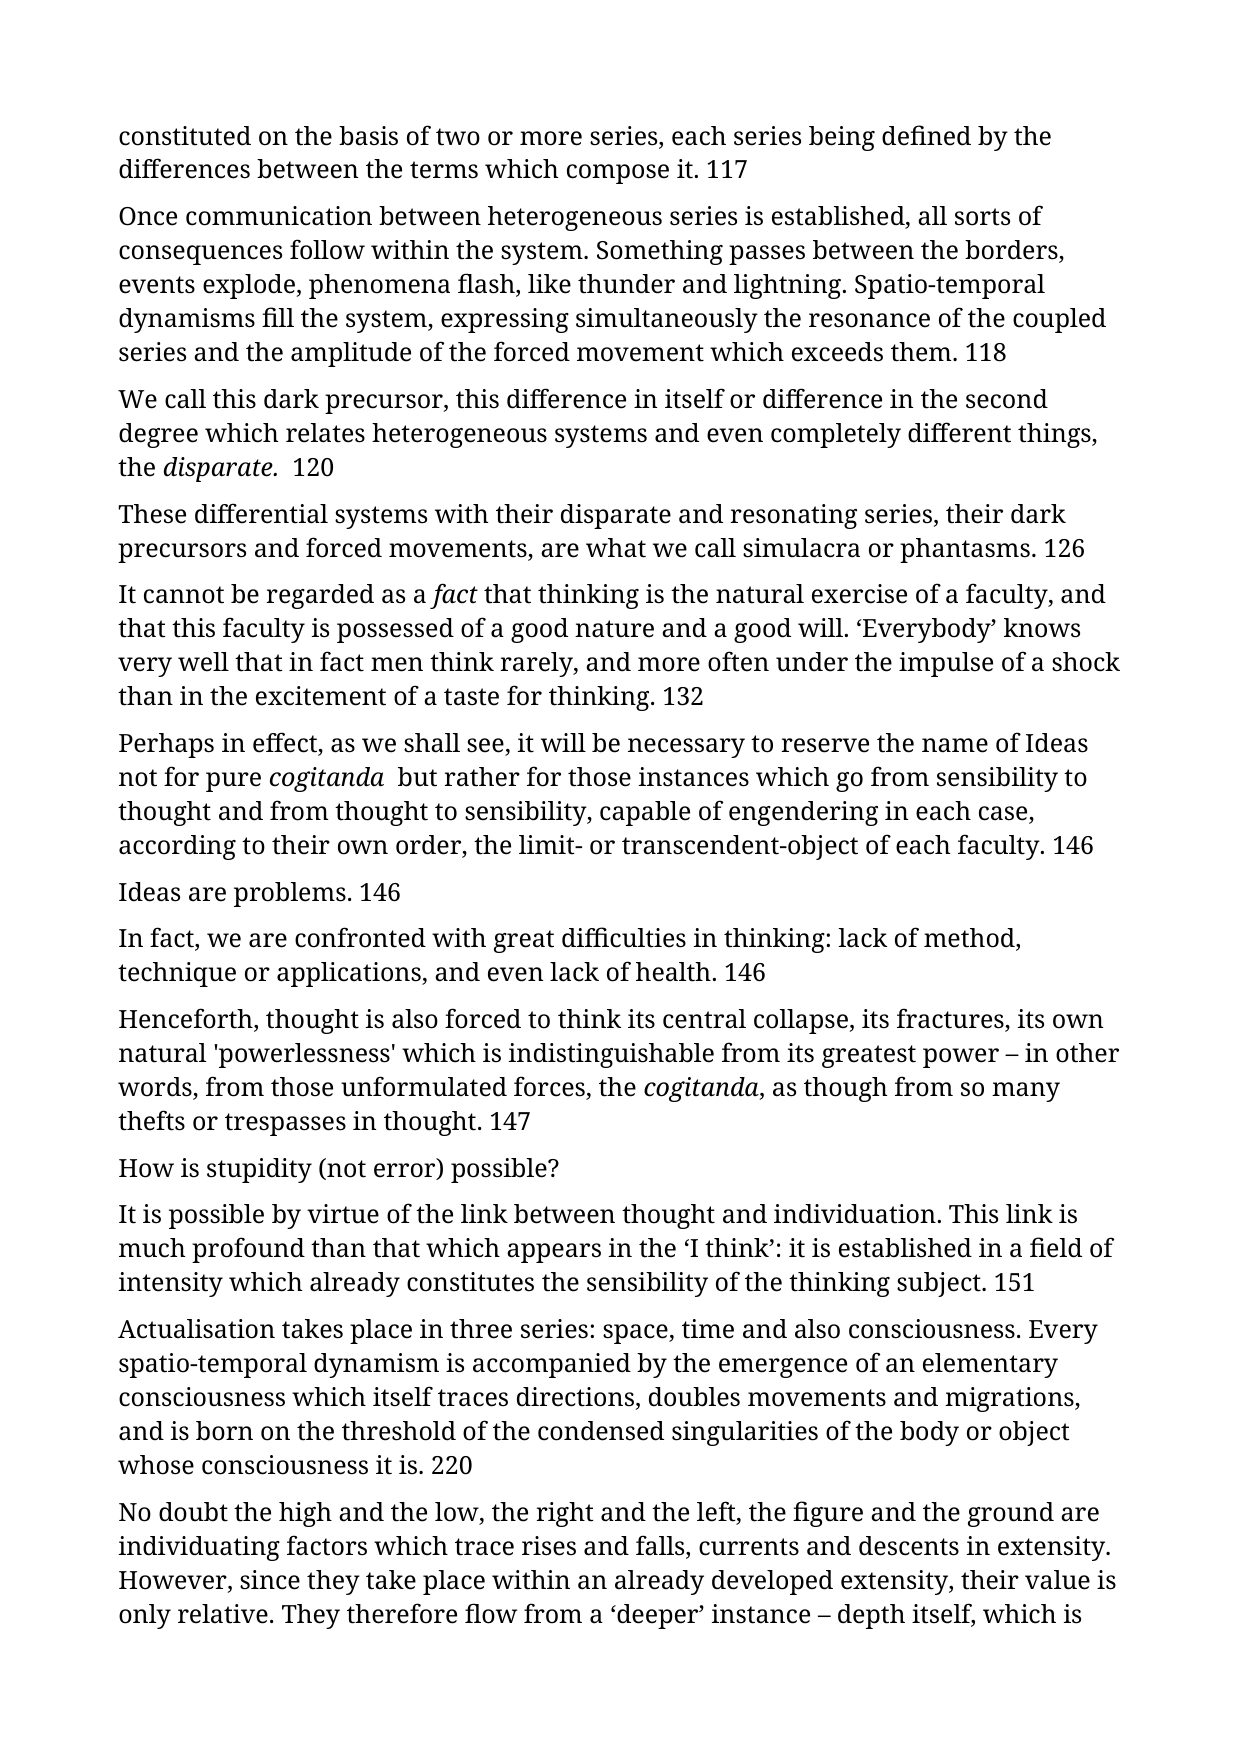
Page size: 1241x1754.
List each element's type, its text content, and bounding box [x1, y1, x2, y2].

text Henceforth, thought is also forced to think its central collapse, its fractures, its own natural 'powerlessness' which is indistinguishable from its greatest power – in other words, from those unformulated forces, the cogitanda, as though from so many thefts or trespasses in thought. 147 [118, 1002, 1122, 1138]
text Ideas are problems. 146 [118, 874, 1122, 908]
text constituted on the basis of two or more series, each series being defined by the differences between the terms which compose it. 117 [118, 118, 1122, 186]
text How is stupidity (not error) possible? [118, 1150, 1122, 1184]
text We call this dark precursor, this difference in itself or difference in the second degree which relates heterogeneous systems and even completely different things, the disparate. 120 [118, 382, 1122, 484]
text These differential systems with their disparate and resonating series, their dark precursors and forced movements, are what we call simulacra or phantasms. 126 [118, 496, 1122, 564]
text It cannot be regarded as a fact that thinking is the natural exercise of a faculty, and that this faculty is possessed of a good nature and a good will. ‘Everybody’ knows very well that in fact men think rarely, and more often under the impulse of a shock than in the excitement of a taste for thinking. 132 [118, 577, 1122, 713]
text It is possible by virtue of the link between thought and individuation. This link is much profound than that which appears in the ‘I think’: it is established in a field of intensity which already constitutes the sensibility of the thinking subject. 151 [118, 1197, 1122, 1299]
text In fact, we are confronted with great difficulties in thinking: lack of method, technique or applications, and even lack of health. 146 [118, 921, 1122, 989]
text Once communication between heterogeneous series is established, all sorts of consequences follow within the system. Something passes between the borders, events explode, phenomena flash, like thunder and lightning. Spatio-temporal dynamisms fill the system, expressing simultaneously the resonance of the coupled series and the amplitude of the forced movement which exceeds them. 118 [118, 199, 1122, 369]
text No doubt the high and the low, the right and the left, the figure and the ground are individuating factors which trace rises and falls, currents and descents in extensity. However, since they take place within an already developed extensity, their value is only relative. They therefore flow from a ‘deeper’ instance – depth itself, which is [118, 1494, 1122, 1631]
text Perhaps in effect, as we shall see, it will be necessary to reserve the name of Ideas not for pure cogitanda but rather for those instances which go from sensibility to thought and from thought to sensibility, capable of engendering in each case, according to their own order, the limit- or transcendent-object of each faculty. 146 [118, 726, 1122, 862]
text Actualisation takes place in three series: space, time and also consciousness. Every spatio-temporal dynamism is accompanied by the emergence of an elementary consciousness which itself traces directions, doubles movements and migrations, and is born on the threshold of the condensed singularities of the body or object whose consciousness it is. 220 [118, 1312, 1122, 1482]
